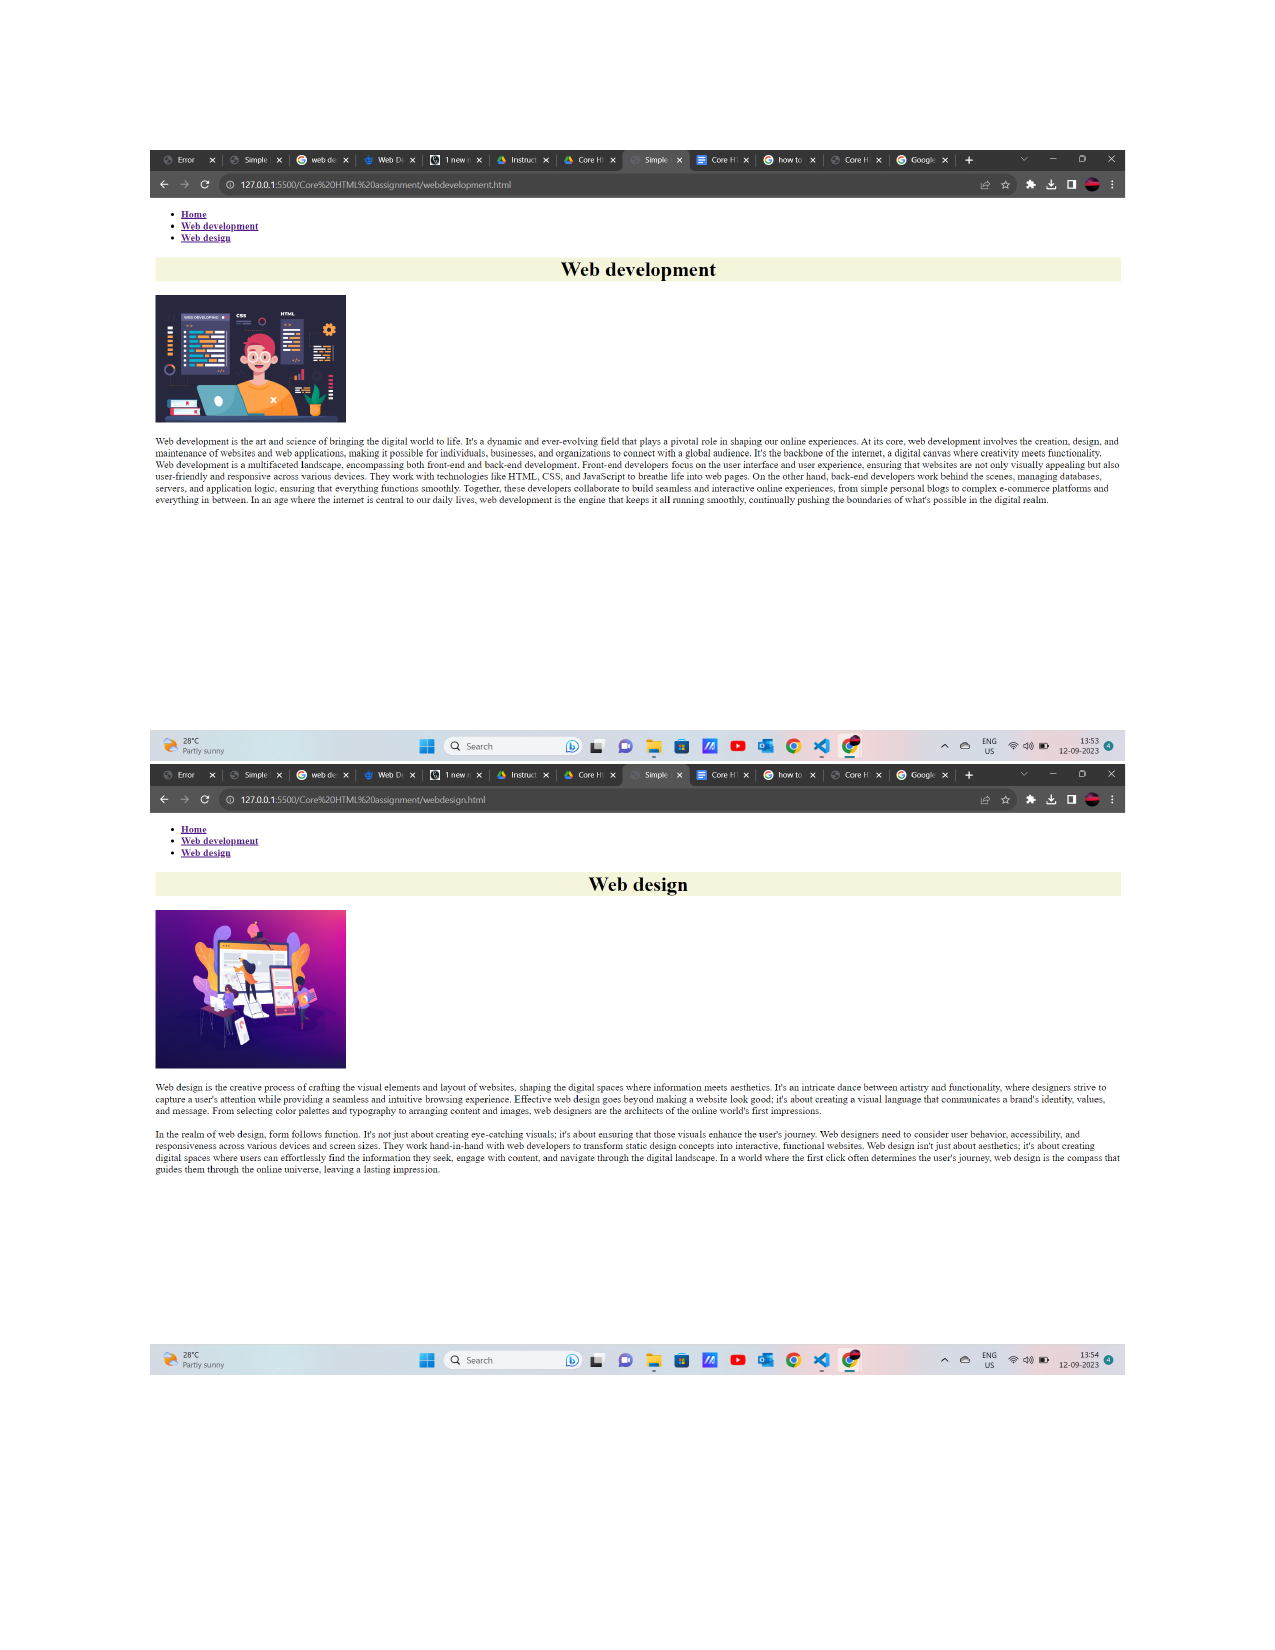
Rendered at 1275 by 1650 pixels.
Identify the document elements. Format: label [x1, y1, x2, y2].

picture [150, 150, 1125, 761]
picture [150, 764, 1125, 1375]
